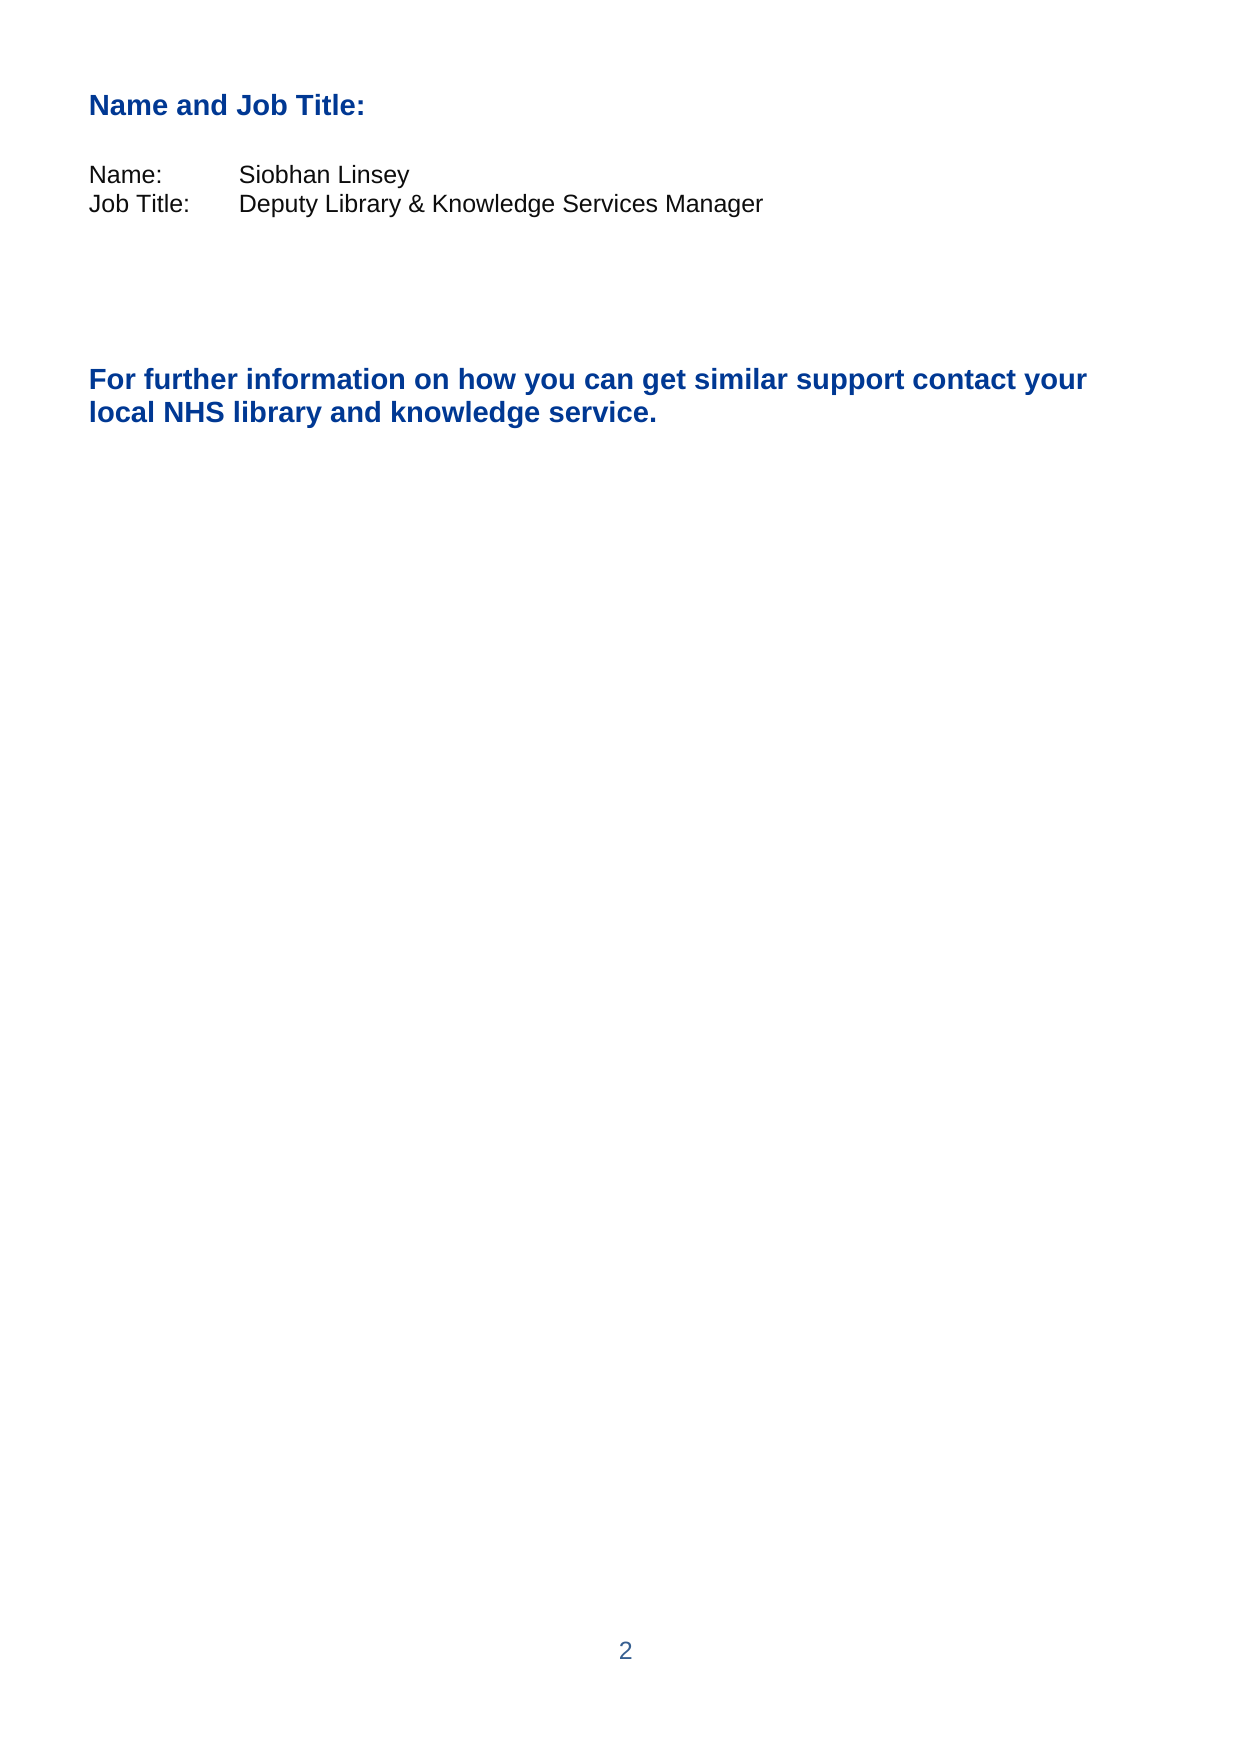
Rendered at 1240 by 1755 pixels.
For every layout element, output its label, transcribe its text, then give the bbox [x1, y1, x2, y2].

subtitle Name and Job Title: [89, 88, 1151, 121]
subtitle For further information on how you can get similar support contact your local NHS library and knowledge service. [89, 362, 1151, 429]
text Name: Siobhan Linsey [89, 161, 1151, 189]
text Job Title: Deputy Library & Knowledge Services Manager [89, 189, 1151, 218]
